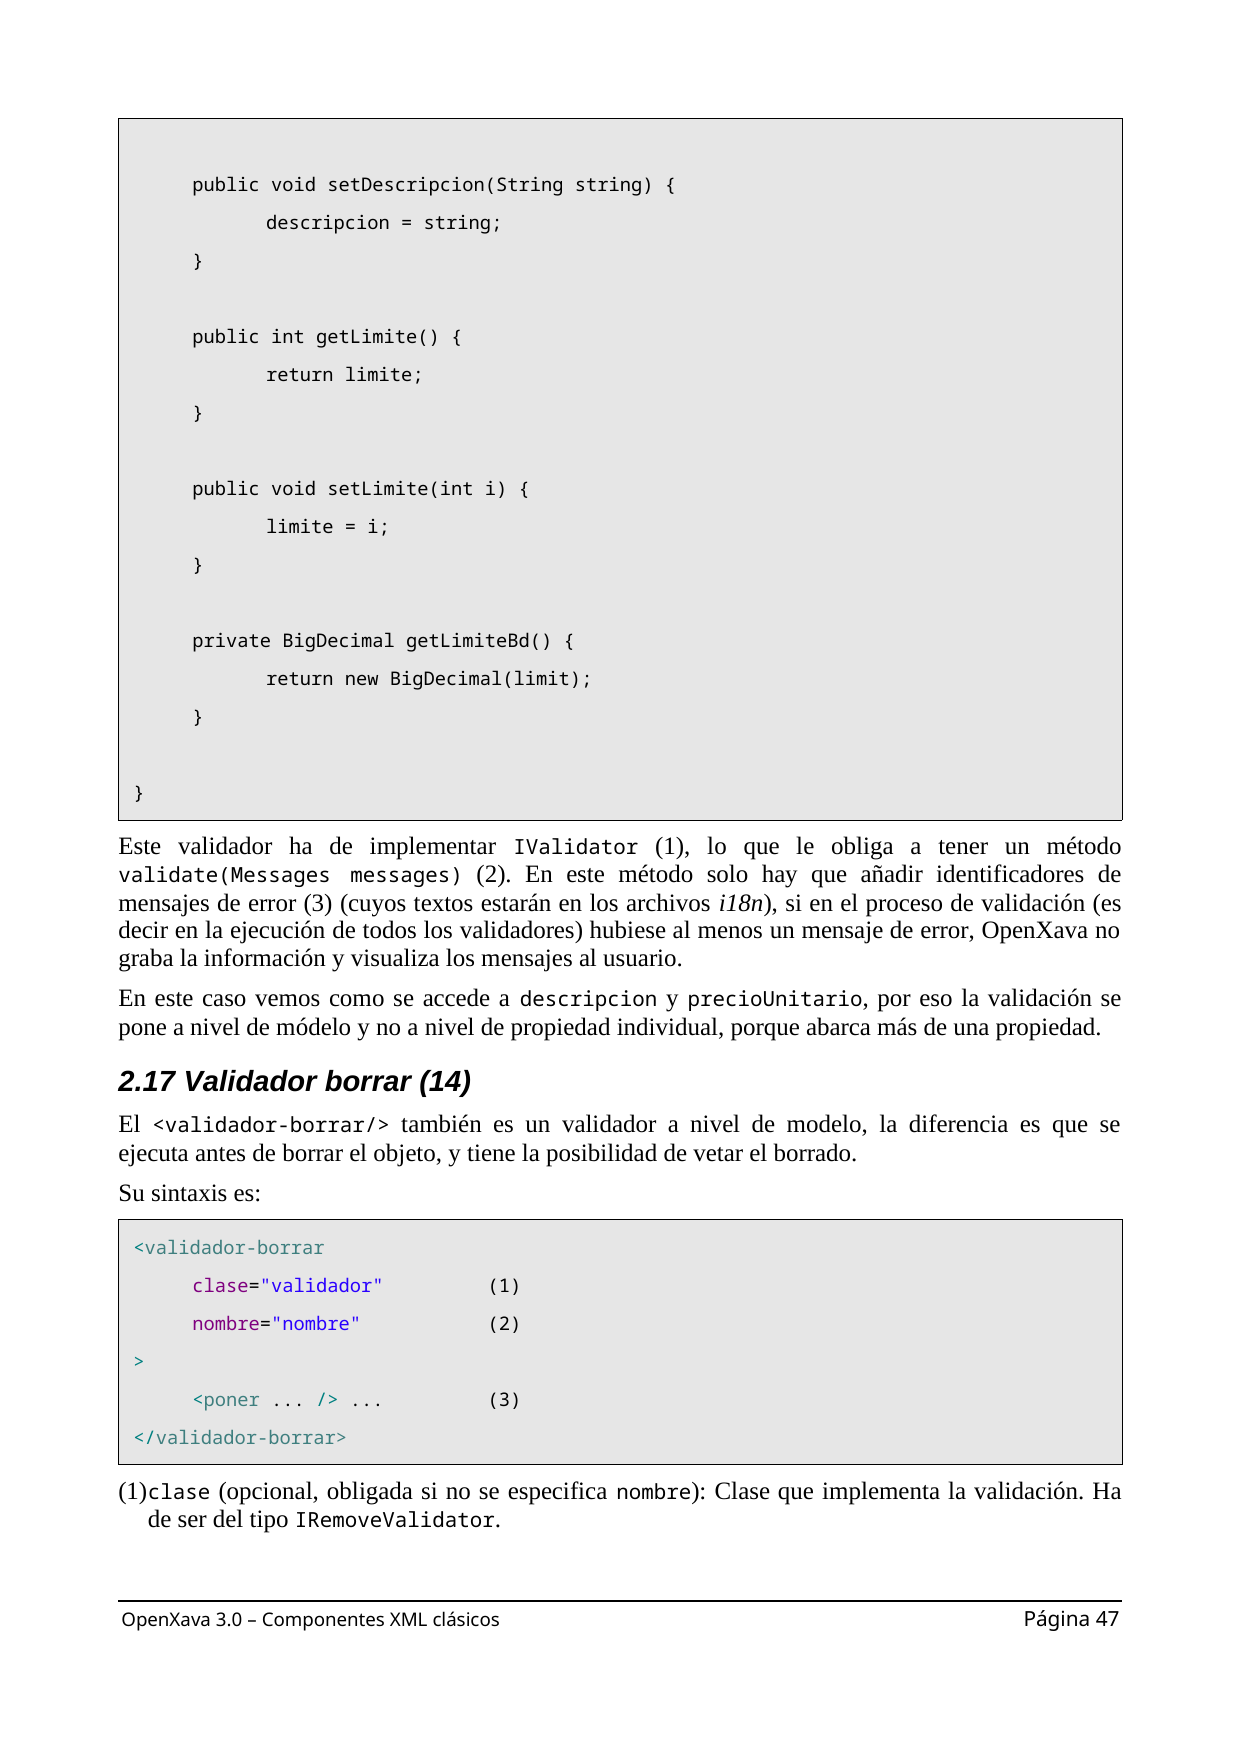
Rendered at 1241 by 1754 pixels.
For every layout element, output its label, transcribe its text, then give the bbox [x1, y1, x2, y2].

text <validador-borrar [119, 1220, 1122, 1257]
text clase="validador" (1) [119, 1257, 1122, 1295]
text descripcion = string; [119, 194, 1122, 232]
text </validador-borrar> [119, 1409, 1122, 1464]
text En este caso vemos como se accede a descripcion y precioUnitario, por eso la validación se pone a nivel de módelo y no a nivel de propiedad individual, porque abarca más de una propiedad. [118, 984, 1122, 1040]
list clase (opcional, obligada si no se especifica nombre): Clase que implementa la validación. Ha de ser del tipo IRemoveValidator. [118, 1477, 1122, 1533]
text public void setDescripcion(String string) { [119, 156, 1122, 194]
text } [119, 764, 1122, 820]
subtitle Validador borrar (14) [118, 1065, 1122, 1098]
text limite = i; [119, 498, 1122, 536]
text <poner ... /> ... (3) [119, 1371, 1122, 1409]
text return limite; [119, 346, 1122, 384]
text > [119, 1333, 1122, 1371]
text private BigDecimal getLimiteBd() { [119, 612, 1122, 650]
text } [119, 536, 1122, 574]
text } [119, 384, 1122, 422]
text nombre="nombre" (2) [119, 1295, 1122, 1333]
text return new BigDecimal(limit); [119, 650, 1122, 688]
text Este validador ha de implementar IValidator (1), lo que le obliga a tener un método validate(Messages messages) (2). En este método solo hay que añadir identificadores de mensajes de error (3) (cuyos textos estarán en los archivos i18n), si en el proceso de validación (es decir en la ejecución de todos los validadores) hubiese al menos un mensaje de error, OpenXava no graba la información y visualiza los mensajes al usuario. [118, 832, 1122, 972]
text } [119, 232, 1122, 270]
text El <validador-borrar/> también es un validador a nivel de modelo, la diferencia es que se ejecuta antes de borrar el objeto, y tiene la posibilidad de vetar el borrado. [118, 1111, 1122, 1166]
text public void setLimite(int i) { [119, 460, 1122, 498]
text public int getLimite() { [119, 308, 1122, 346]
text Su sintaxis es: [118, 1179, 1122, 1207]
text } [119, 688, 1122, 726]
